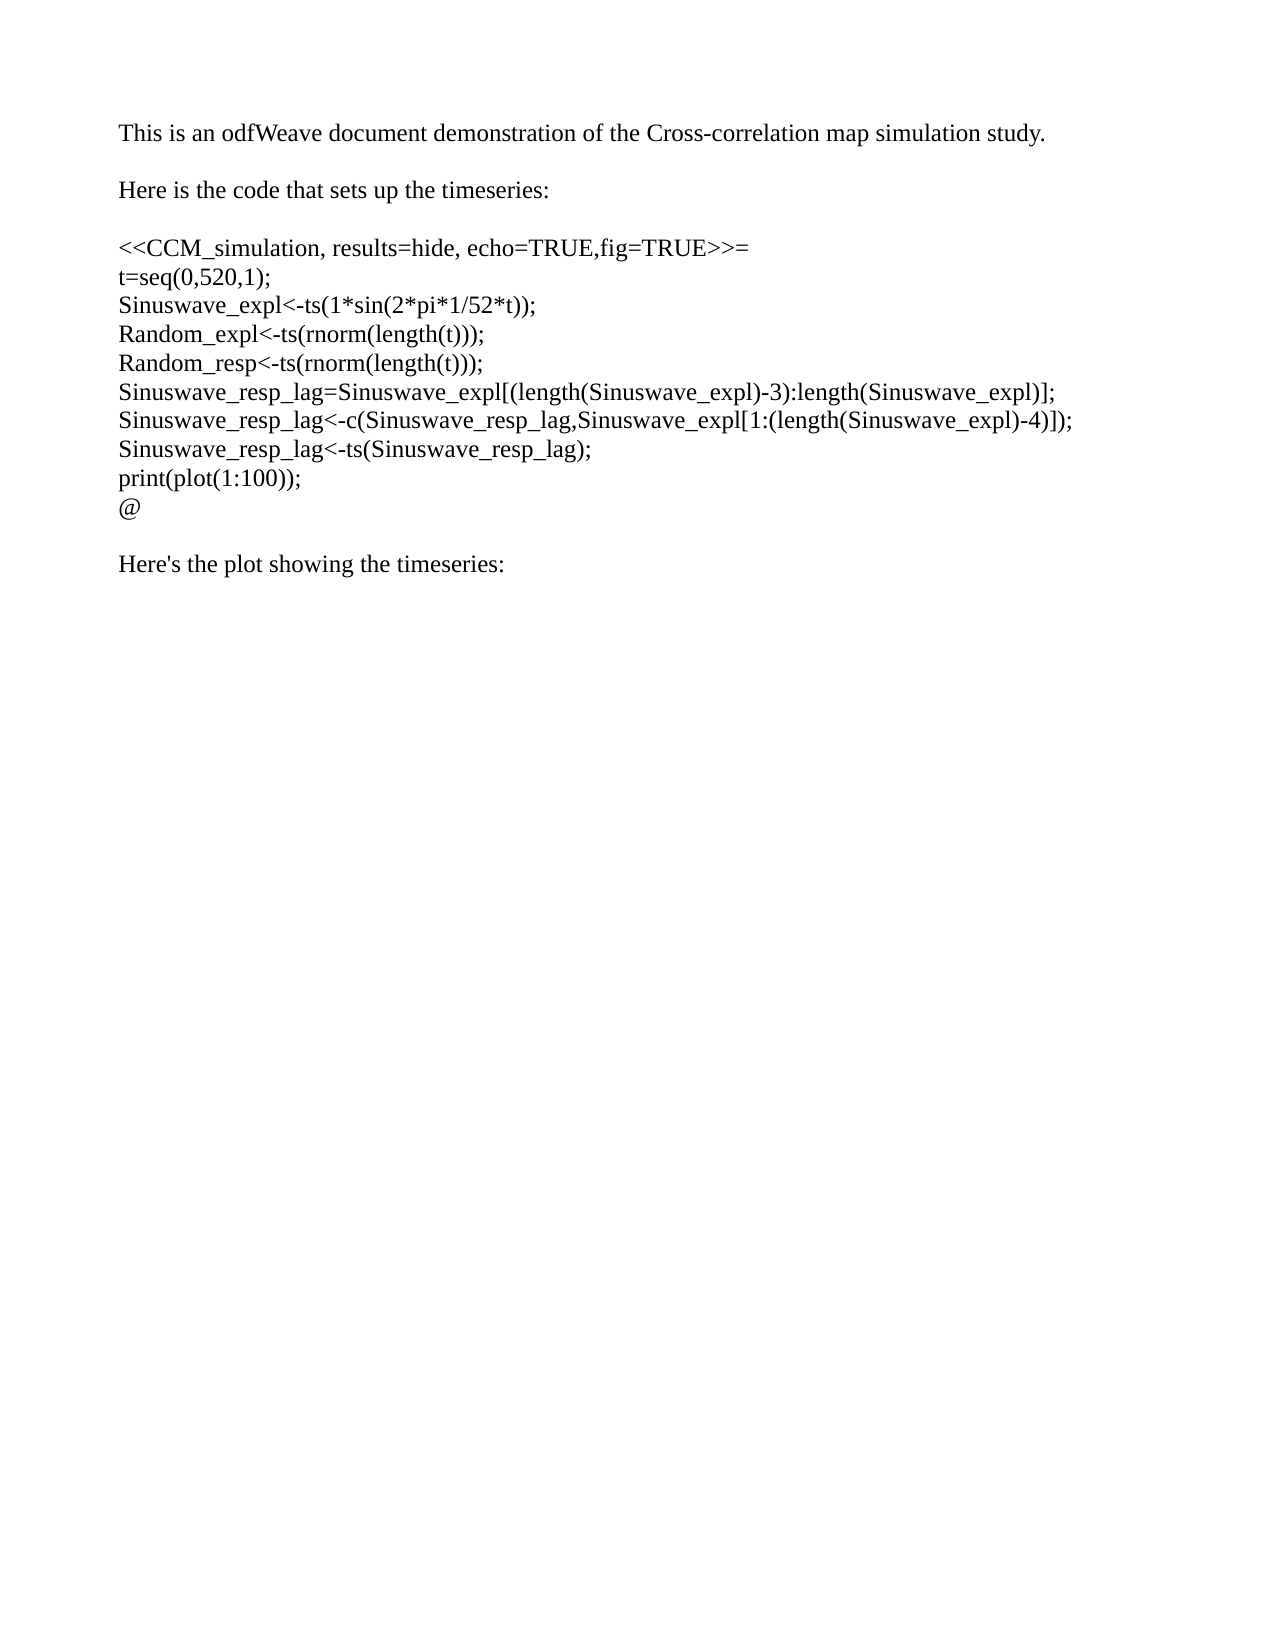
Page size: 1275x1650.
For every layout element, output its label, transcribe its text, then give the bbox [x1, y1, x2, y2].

text Sinuswave_expl<-ts(1*sin(2*pi*1/52*t)); [118, 291, 1157, 319]
text Sinuswave_resp_lag<-c(Sinuswave_resp_lag,Sinuswave_expl[1:(length(Sinuswave_expl)-4)]); [118, 406, 1157, 434]
text Here's the plot showing the timeseries: [118, 549, 1157, 578]
text @ [118, 492, 1157, 521]
text Sinuswave_resp_lag=Sinuswave_expl[(length(Sinuswave_expl)-3):length(Sinuswave_expl)]; [118, 377, 1157, 406]
text <<CCM_simulation, results=hide, echo=TRUE,fig=TRUE>>= [118, 233, 1157, 262]
text Random_expl<-ts(rnorm(length(t))); [118, 319, 1157, 348]
text Random_resp<-ts(rnorm(length(t))); [118, 348, 1157, 377]
text Sinuswave_resp_lag<-ts(Sinuswave_resp_lag); [118, 434, 1157, 463]
text This is an odfWeave document demonstration of the Cross-correlation map simulation study. [118, 118, 1157, 147]
text print(plot(1:100)); [118, 463, 1157, 492]
text Here is the code that sets up the timeseries: [118, 176, 1157, 204]
text t=seq(0,520,1); [118, 262, 1157, 291]
